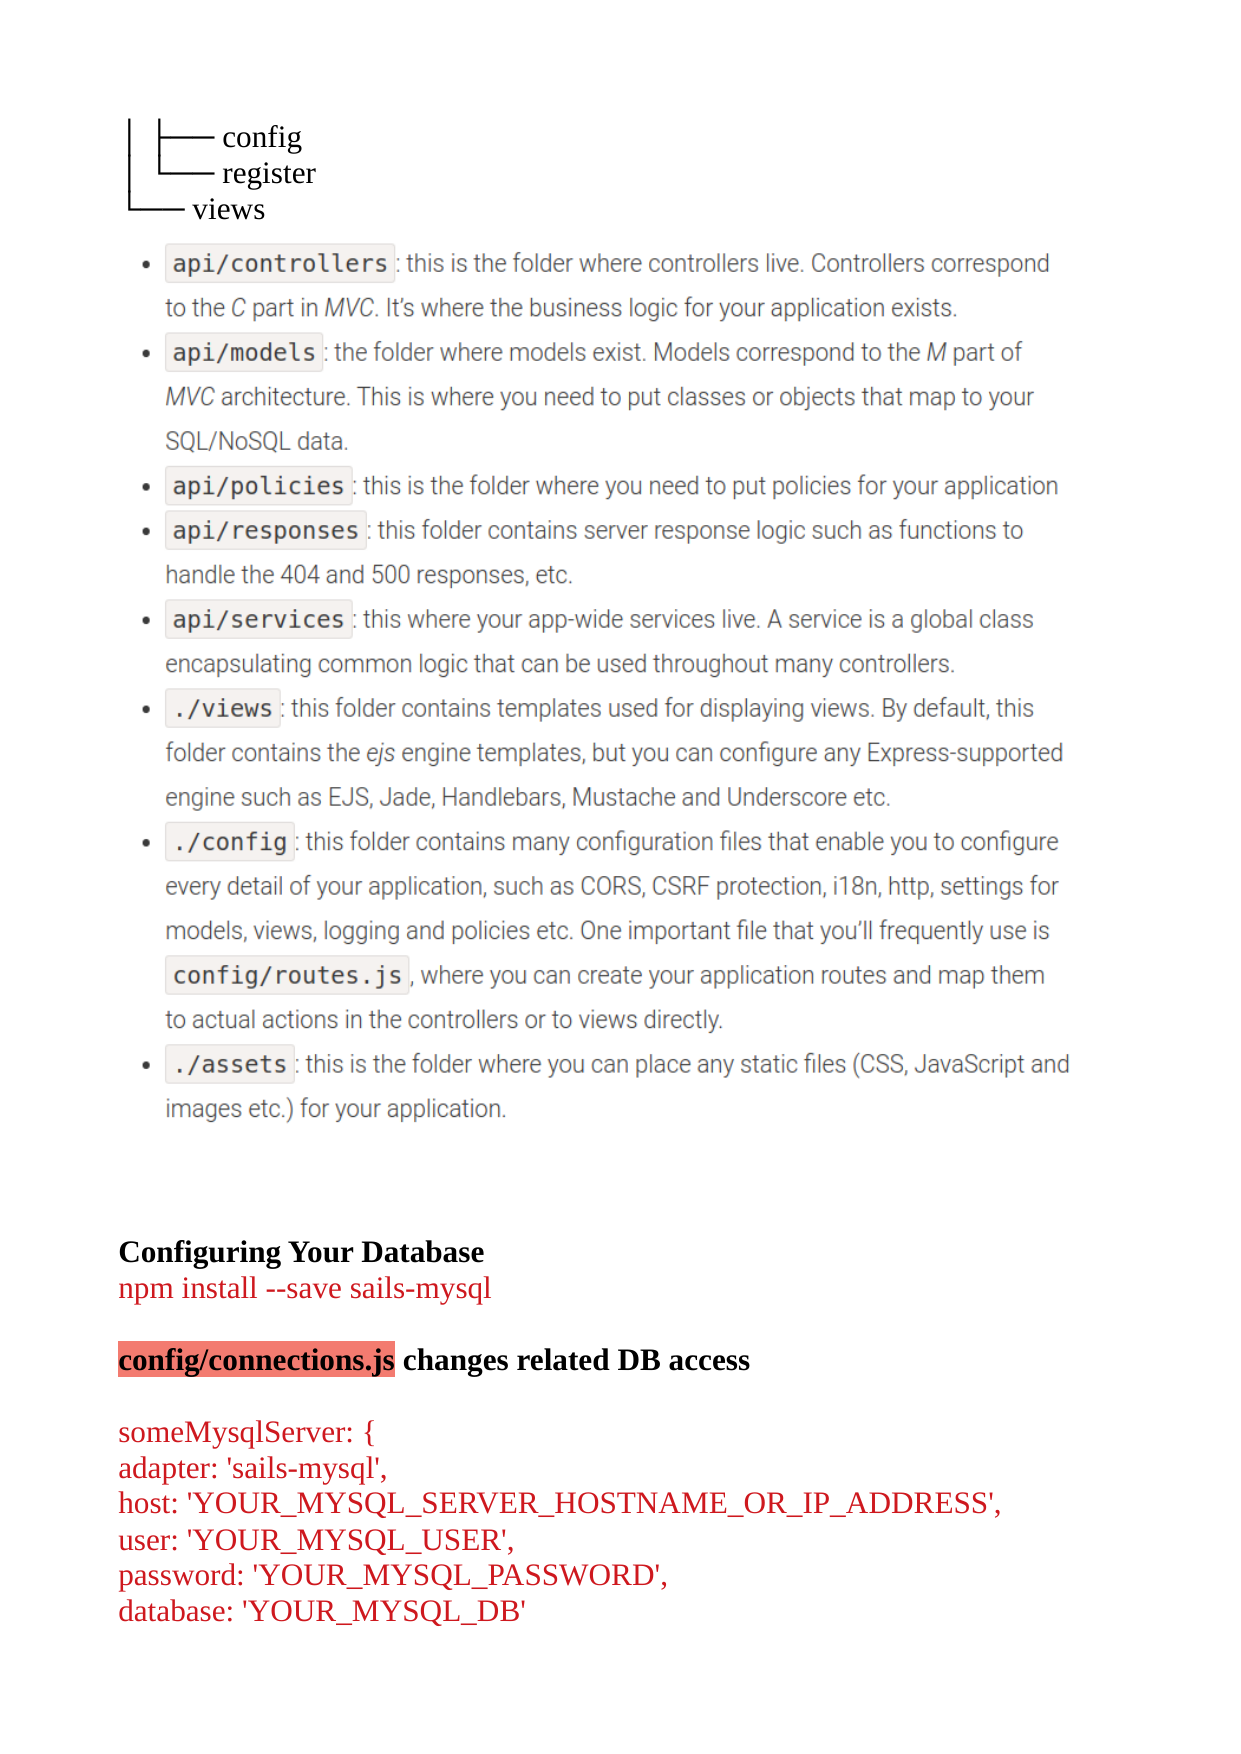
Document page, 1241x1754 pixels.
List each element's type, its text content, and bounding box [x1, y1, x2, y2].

text adapter: 'sails-mysql', [118, 1449, 1122, 1485]
text └── views [118, 190, 1122, 226]
text │ ├── config [118, 118, 1122, 154]
picture [126, 226, 1085, 1137]
text someMysqlServer: { [118, 1413, 1122, 1449]
text Configuring Your Database [118, 1233, 1122, 1269]
text config/connections.js changes related DB access [118, 1341, 1122, 1377]
text │ └── register [130, 154, 1122, 190]
text │ └── register [118, 154, 128, 190]
text host: 'YOUR_MYSQL_SERVER_HOSTNAME_OR_IP_ADDRESS', [118, 1485, 1122, 1521]
text npm install --save sails-mysql [118, 1269, 1122, 1305]
text database: 'YOUR_MYSQL_DB' [118, 1593, 1122, 1628]
text user: 'YOUR_MYSQL_USER', [118, 1521, 1122, 1557]
text password: 'YOUR_MYSQL_PASSWORD', [118, 1557, 1122, 1593]
